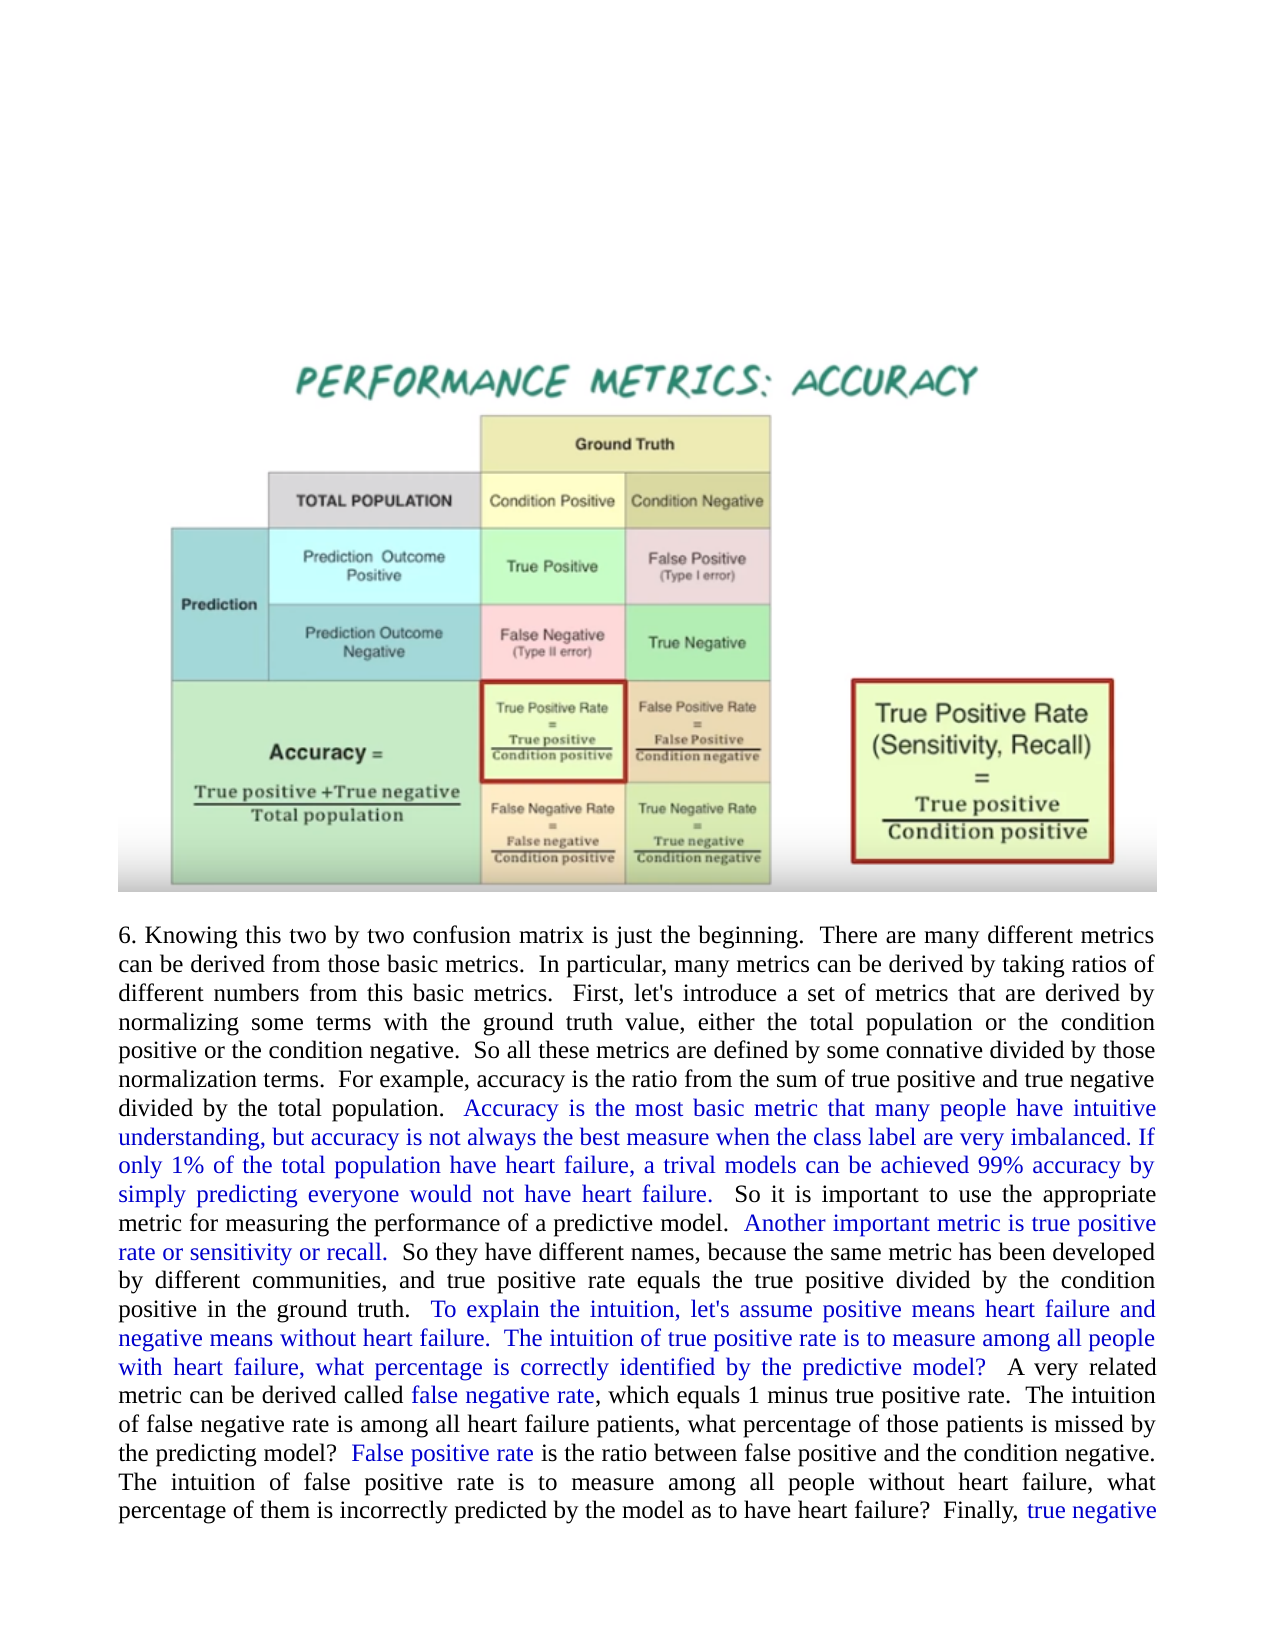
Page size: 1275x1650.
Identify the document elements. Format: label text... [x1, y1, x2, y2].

picture [118, 348, 1157, 892]
text 6. Knowing this two by two confusion matrix is just the beginning. There are many different metrics can be derived from those basic metrics. In particular, many metrics can be derived by taking ratios of different numbers from this basic metrics. First, let's introduce a set of metrics that are derived by normalizing some terms with the ground truth value, either the total population or the condition positive or the condition negative. So all these metrics are defined by some connative divided by those normalization terms. For example, accuracy is the ratio from the sum of true positive and true negative divided by the total population. Accuracy is the most basic metric that many people have intuitive understanding, but accuracy is not always the best measure when the class label are very imbalanced. If only 1% of the total population have heart failure, a trival models can be achieved 99% accuracy by simply predicting everyone would not have heart failure. So it is important to use the appropriate metric for measuring the performance of a predictive model. Another important metric is true positive rate or sensitivity or recall. So they have different names, because the same metric has been developed by different communities, and true positive rate equals the true positive divided by the condition positive in the ground truth. To explain the intuition, let's assume positive means heart failure and negative means without heart failure. The intuition of true positive rate is to measure among all people with heart failure, what percentage is correctly identified by the predictive model? A very related metric can be derived called false negative rate, which equals 1 minus true positive rate. The intuition of false negative rate is among all heart failure patients, what percentage of those patients is missed by the predicting model? False positive rate is the ratio between false positive and the condition negative. The intuition of false positive rate is to measure among all people without heart failure, what percentage of them is incorrectly predicted by the model as to have heart failure? Finally, true negative [118, 921, 1157, 1524]
